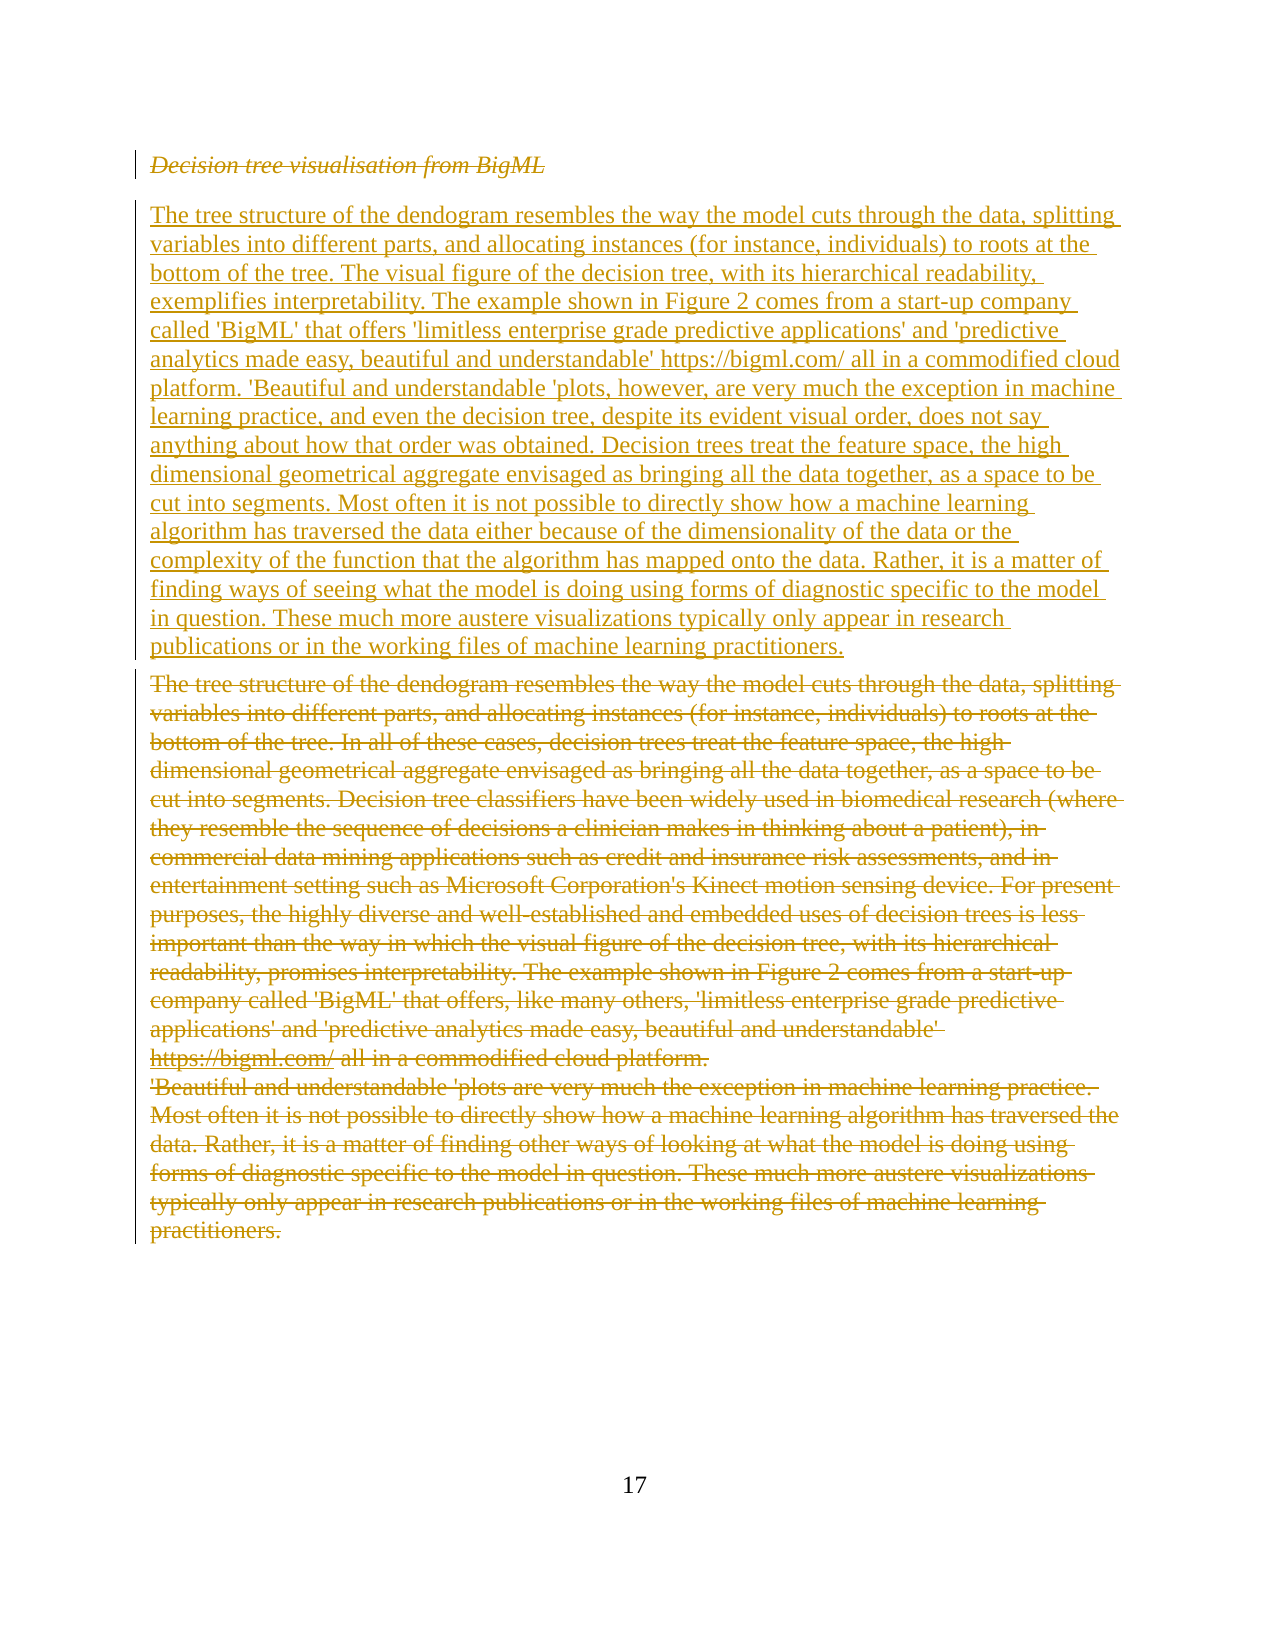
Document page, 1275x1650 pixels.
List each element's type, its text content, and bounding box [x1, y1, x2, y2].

text The tree structure of the dendogram resembles the way the model cuts through the data, splitting variables into different parts, and allocating instances (for instance, individuals) to roots at the bottom of the tree. The visual figure of the decision tree, with its hierarchical readability, exemplifies interpretability. The example shown in Figure 2 comes from a start-up company called 'BigML' that offers 'limitless enterprise grade predictive applications' and 'predictive analytics made easy, beautiful and understandable' https://bigml.com/ all in a commodified cloud platform. 'Beautiful and understandable 'plots, however, are very much the exception in machine learning practice, and even the decision tree, despite its evident visual order, does not say anything about how that order was obtained. Decision trees treat the feature space, the high dimensional geometrical aggregate envisaged as bringing all the data together, as a space to be cut into segments. Most often it is not possible to directly show how a machine learning algorithm has traversed the data either because of the dimensionality of the data or the complexity of the function that the algorithm has mapped onto the data. Rather, it is a matter of finding ways of seeing what the model is doing using forms of diagnostic specific to the model in question. These much more austere visualizations typically only appear in research publications or in the working files of machine learning practitioners. [150, 150, 1125, 660]
